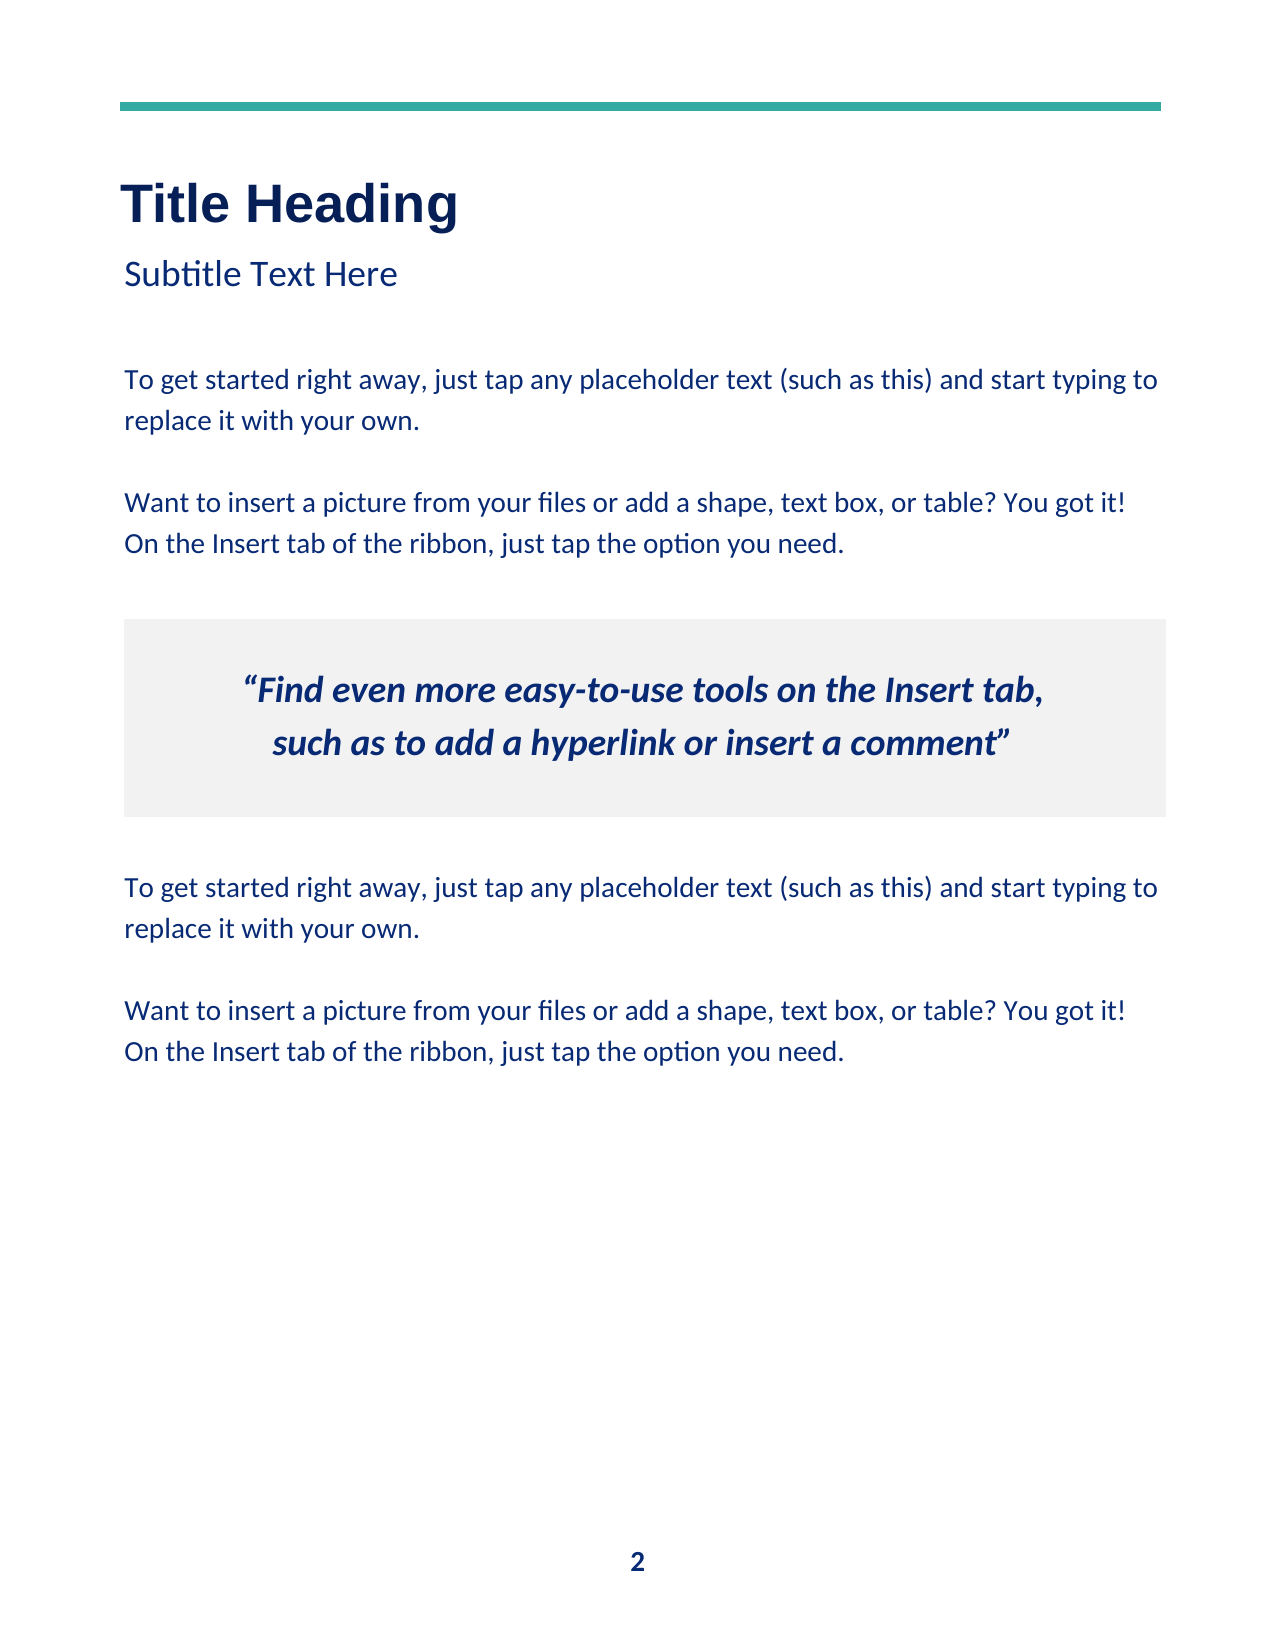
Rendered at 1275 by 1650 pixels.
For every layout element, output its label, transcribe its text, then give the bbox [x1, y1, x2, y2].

table_cell [124, 619, 1166, 817]
table_cell To get started right away, just tap any placeholder text (such as this) and start typing to replace it with your own. Want to insert a picture from your files or add a shape, text box, or table? You got it! On the Insert tab of the ribbon, just tap the option you need. [124, 817, 1166, 1435]
subtitle Title Heading [120, 172, 1155, 234]
table_header Subtitle Text Here To get started right away, just tap any placeholder text (such as this) and start typing to replace it with your own. Want to insert a picture from your files or add a shape, text box, or table? You got it! On the Insert tab of the ribbon, just tap the option you need. [124, 250, 1166, 619]
